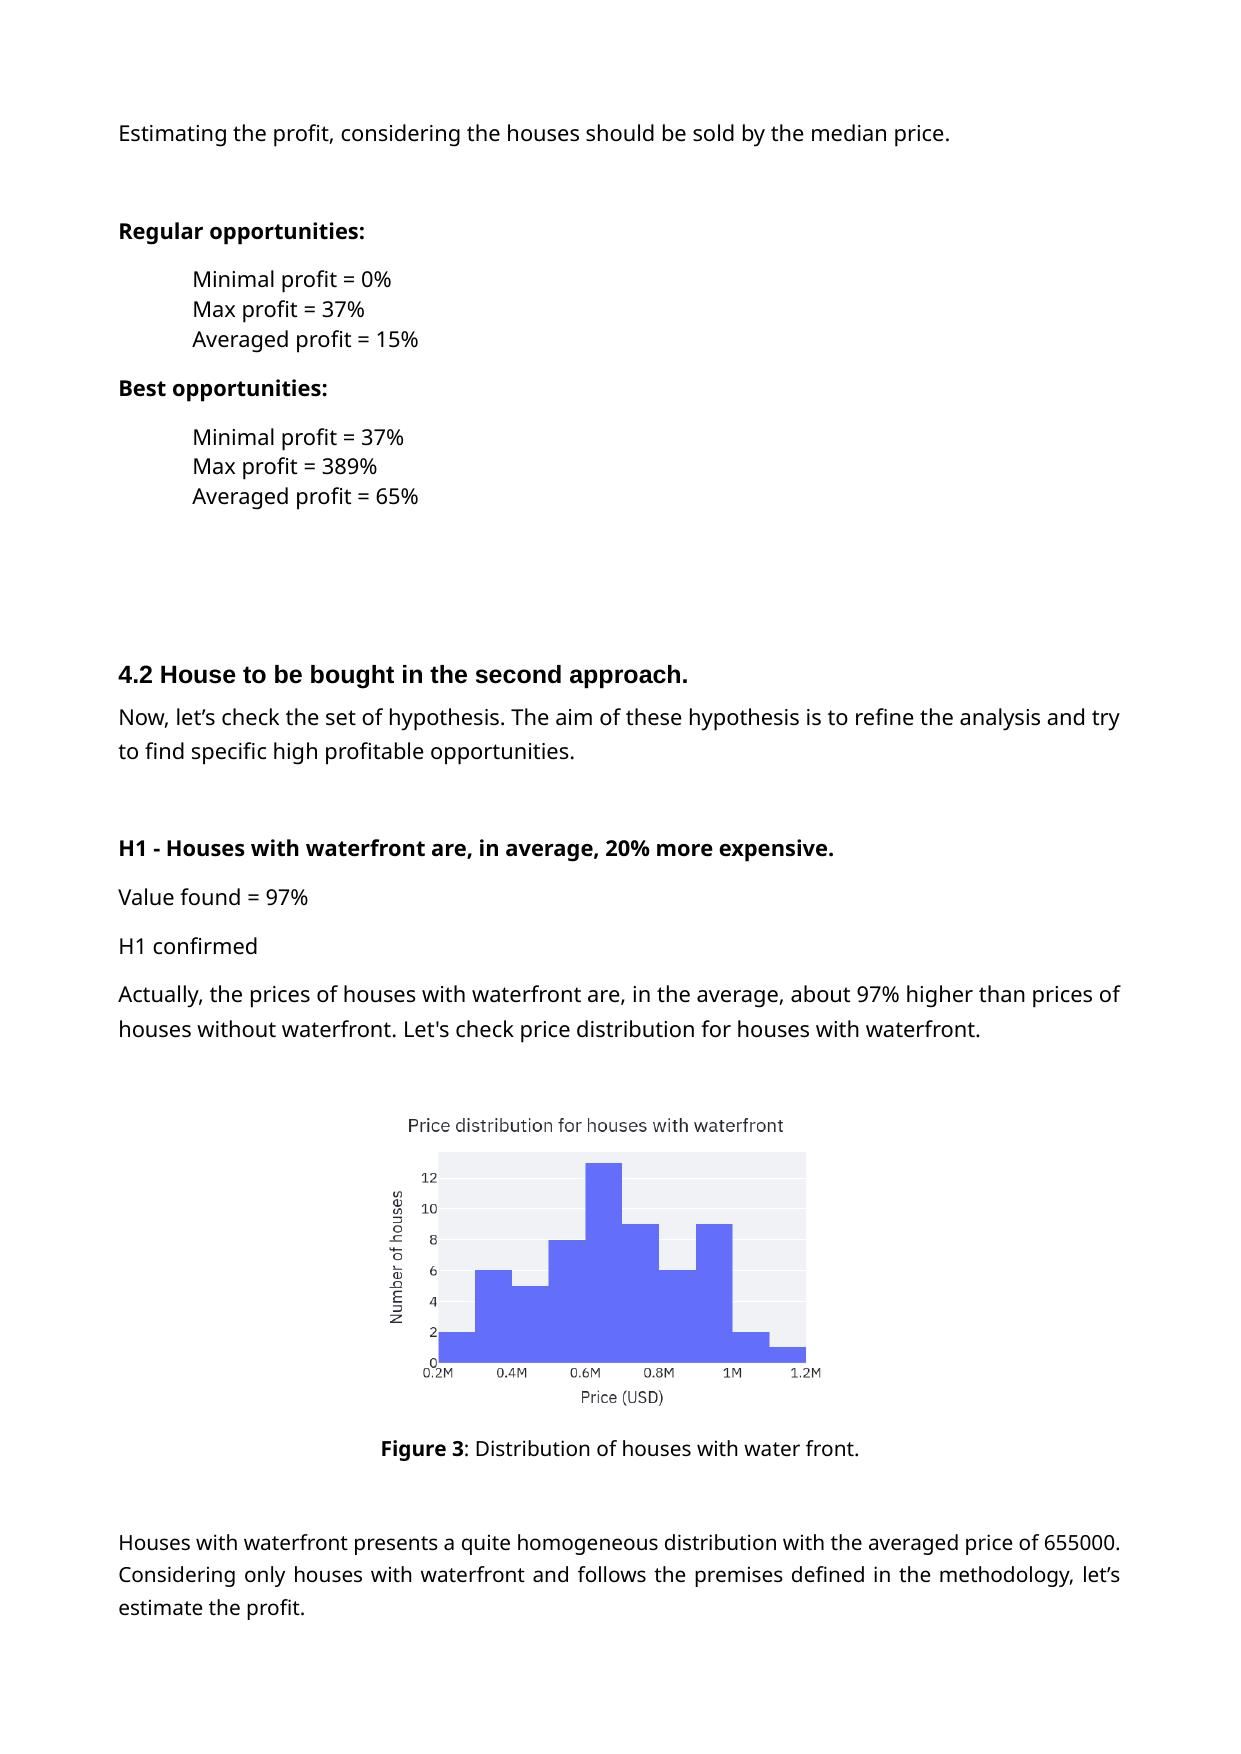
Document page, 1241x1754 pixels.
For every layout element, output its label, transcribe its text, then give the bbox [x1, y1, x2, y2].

text H1 - Houses with waterfront are, in average, 20% more expensive. [118, 833, 1122, 863]
text Max profit = 37% [192, 294, 1122, 324]
picture [383, 1111, 857, 1415]
subtitle 4.2 House to be bought in the second approach. [118, 660, 1122, 689]
text Actually, the prices of houses with waterfront are, in the average, about 97% higher than prices of houses without waterfront. Let's check price distribution for houses with waterfront. [118, 979, 1122, 1043]
text H1 confirmed [118, 931, 1122, 961]
text Figure 3: Distribution of houses with water front. [118, 1434, 1122, 1462]
text Max profit = 389% [192, 451, 1122, 481]
text Houses with waterfront presents a quite homogeneous distribution with the averaged price of 655000. Considering only houses with waterfront and follows the premises defined in the methodology, let’s estimate the profit. [118, 1528, 1122, 1622]
text Averaged profit = 65% [192, 481, 1122, 511]
text Now, let’s check the set of hypothesis. The aim of these hypothesis is to refine the analysis and try to find specific high profitable opportunities. [118, 702, 1122, 766]
text Best opportunities: [118, 373, 1122, 402]
text Minimal profit = 37% [192, 421, 1122, 451]
text Averaged profit = 15% [192, 324, 1122, 354]
text Estimating the profit, considering the houses should be sold by the median price. [118, 118, 1122, 148]
text Value found = 97% [118, 882, 1122, 912]
text Minimal profit = 0% [192, 264, 1122, 294]
text Regular opportunities: [118, 216, 1122, 245]
